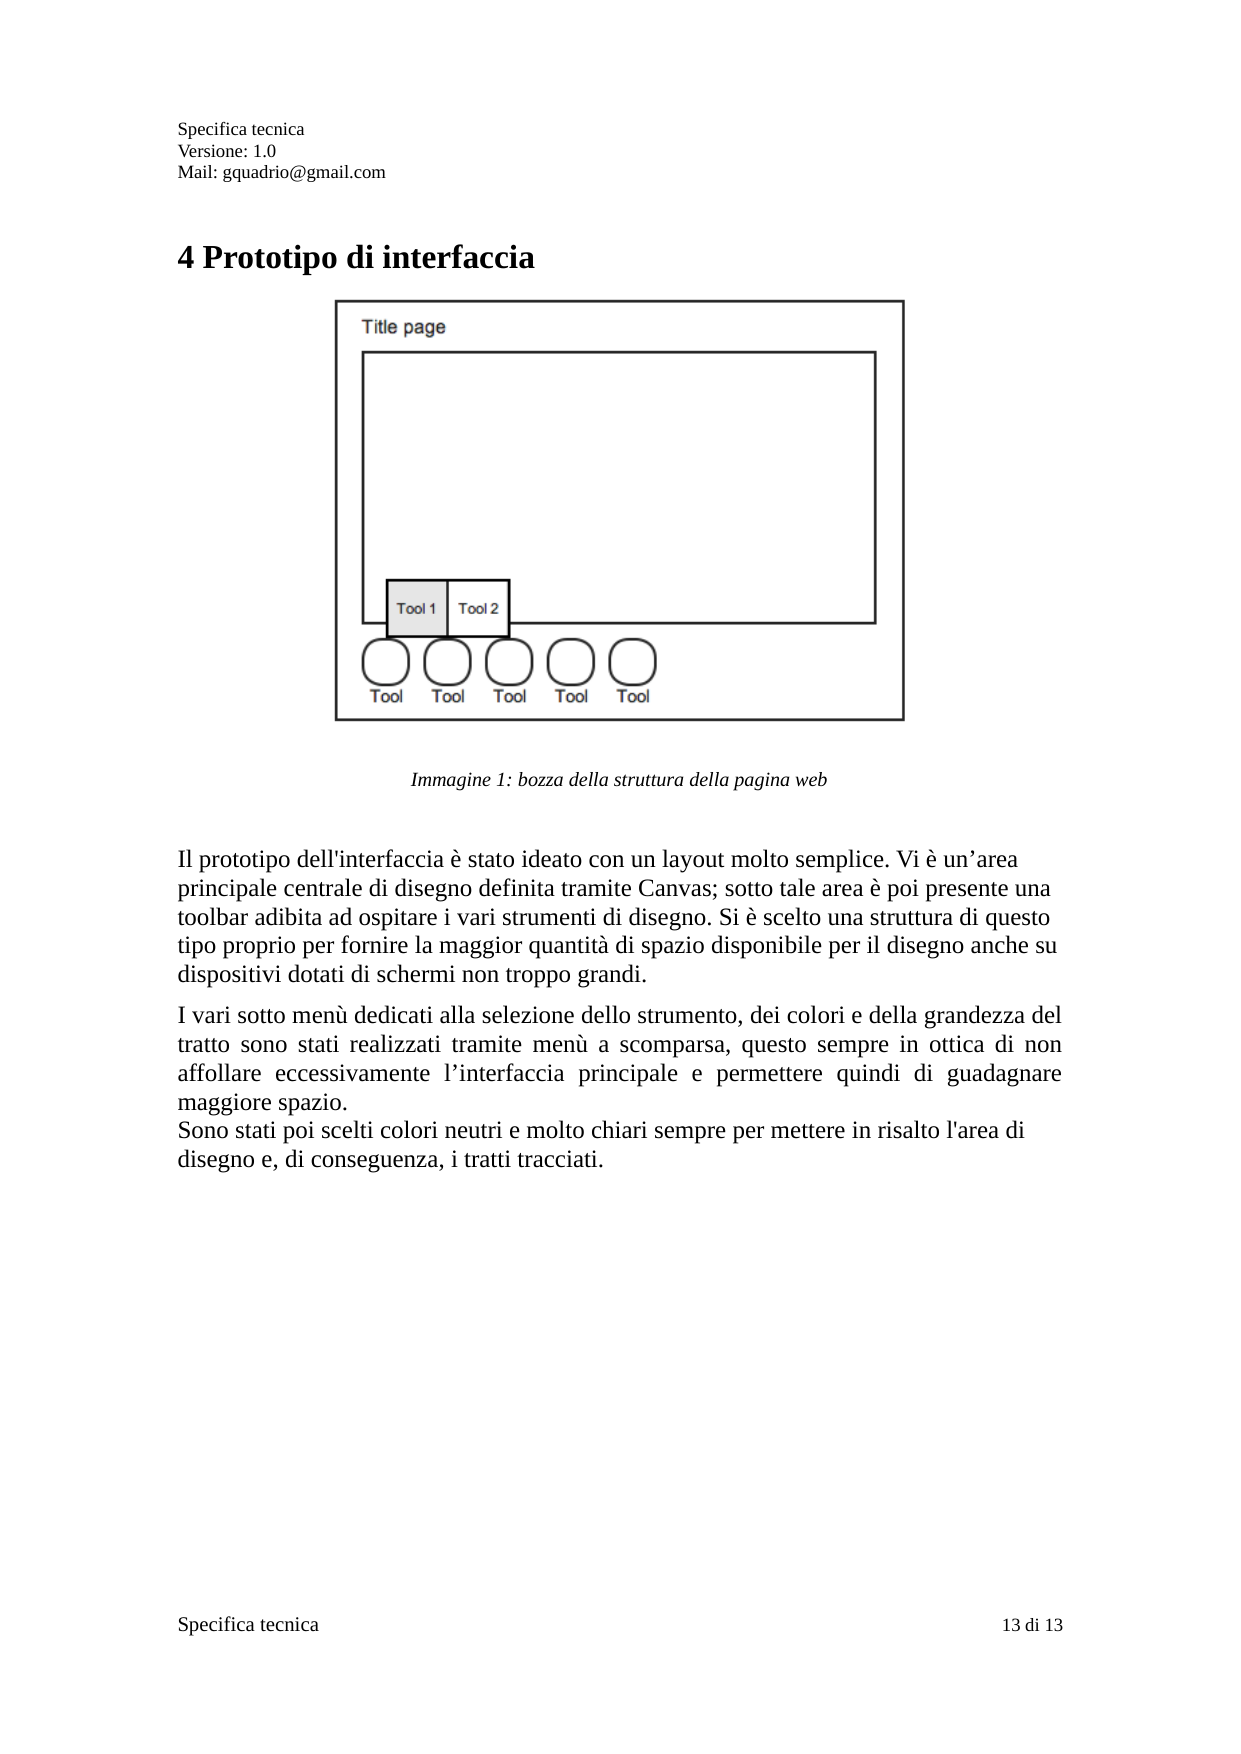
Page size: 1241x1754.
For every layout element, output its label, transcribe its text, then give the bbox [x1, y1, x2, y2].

text Il prototipo dell'interfaccia è stato ideato con un layout molto semplice. Vi è un’area principale centrale di disegno definita tramite Canvas; sotto tale area è poi presente una toolbar adibita ad ospitare i vari strumenti di disegno. Si è scelto una struttura di questo tipo proprio per fornire la maggior quantità di spazio disponibile per il disegno anche su dispositivi dotati di schermi non troppo grandi. [177, 844, 1063, 988]
text Immagine 1: bozza della struttura della pagina web [177, 767, 1063, 791]
subtitle 4 Prototipo di interfaccia [177, 237, 1063, 276]
text I vari sotto menù dedicati alla selezione dello strumento, dei colori e della grandezza del tratto sono stati realizzati tramite menù a scomparsa, questo sempre in ottica di non affollare eccessivamente l’interfaccia principale e permettere quindi di guadagnare maggiore spazio. [177, 1001, 1063, 1116]
picture [327, 288, 913, 732]
text Sono stati poi scelti colori neutri e molto chiari sempre per mettere in risalto l'area di disegno e, di conseguenza, i tratti tracciati. [177, 1116, 1063, 1173]
